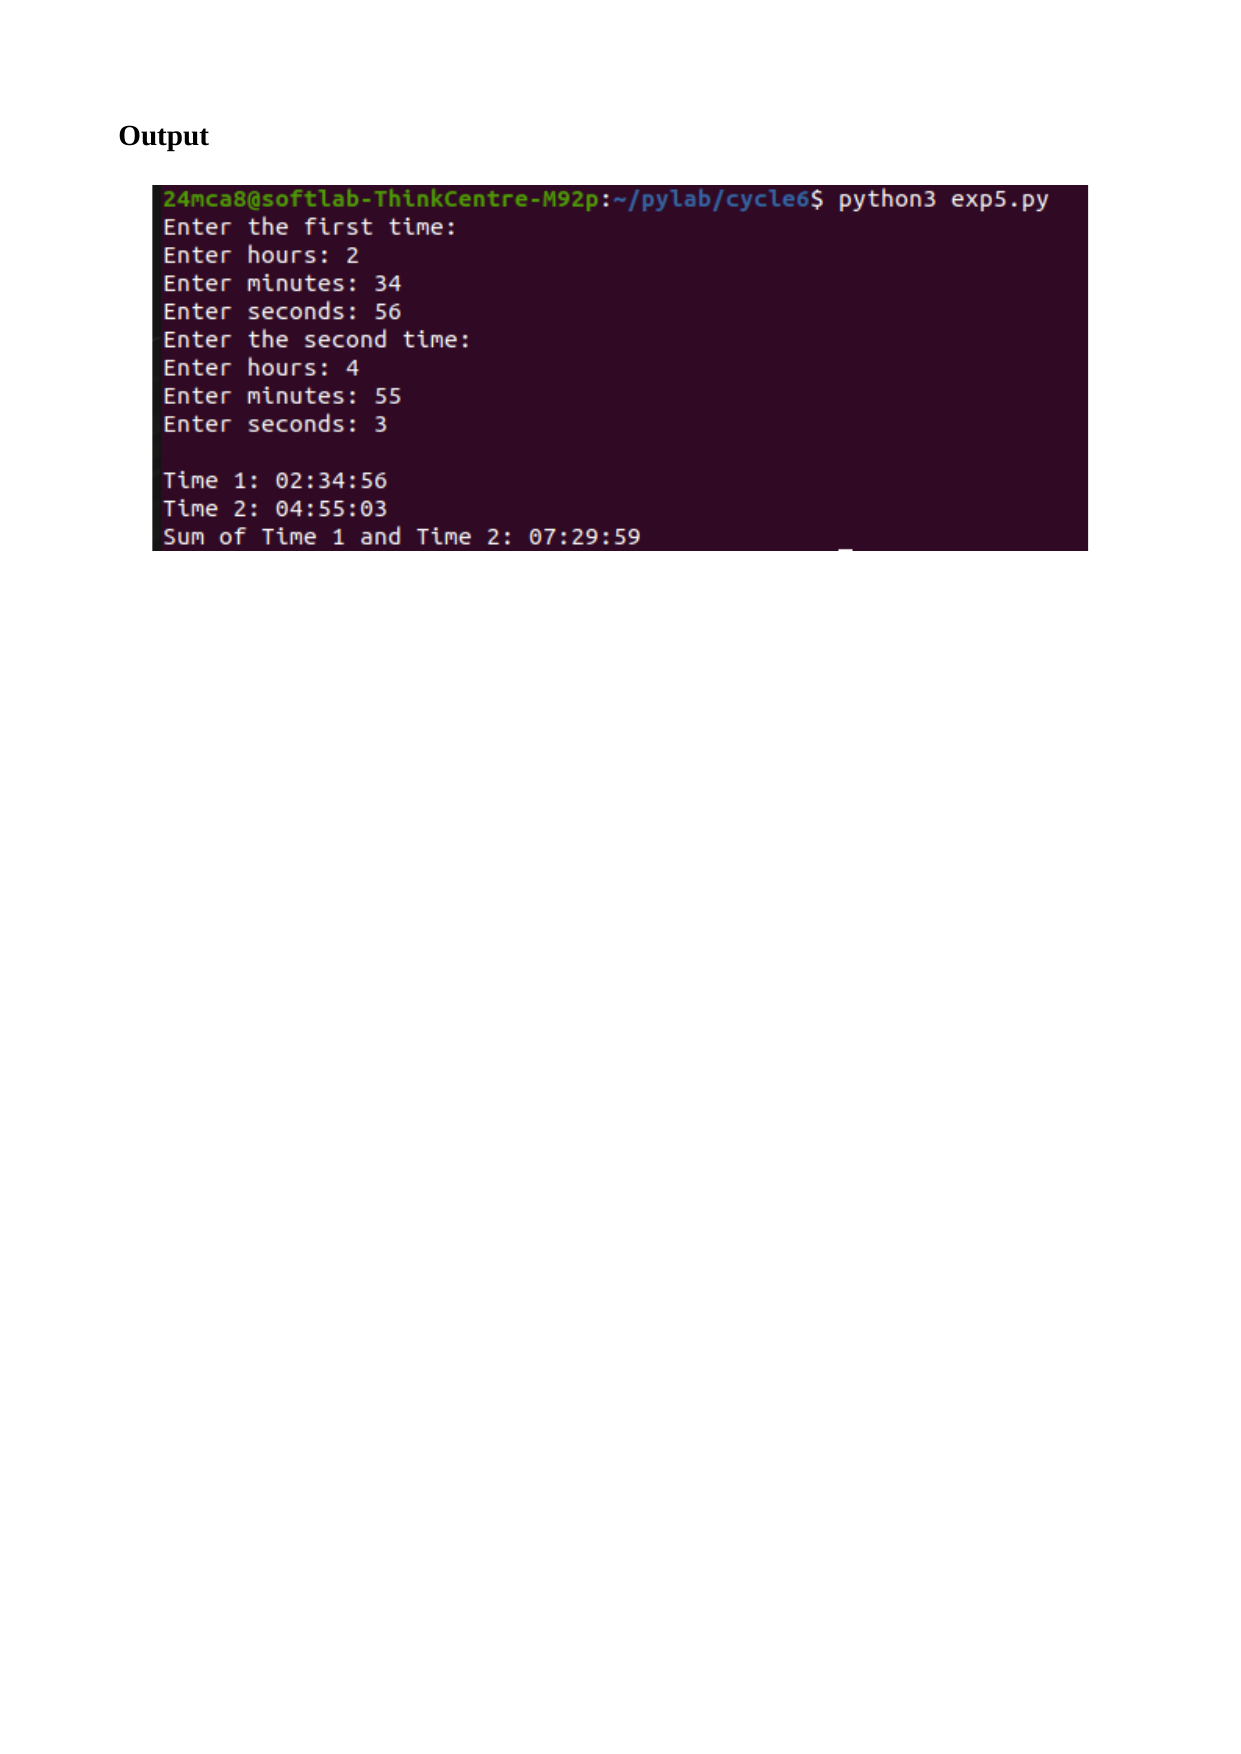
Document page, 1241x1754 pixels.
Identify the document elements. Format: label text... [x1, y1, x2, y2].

text Output [118, 118, 1122, 152]
picture [152, 185, 1089, 551]
